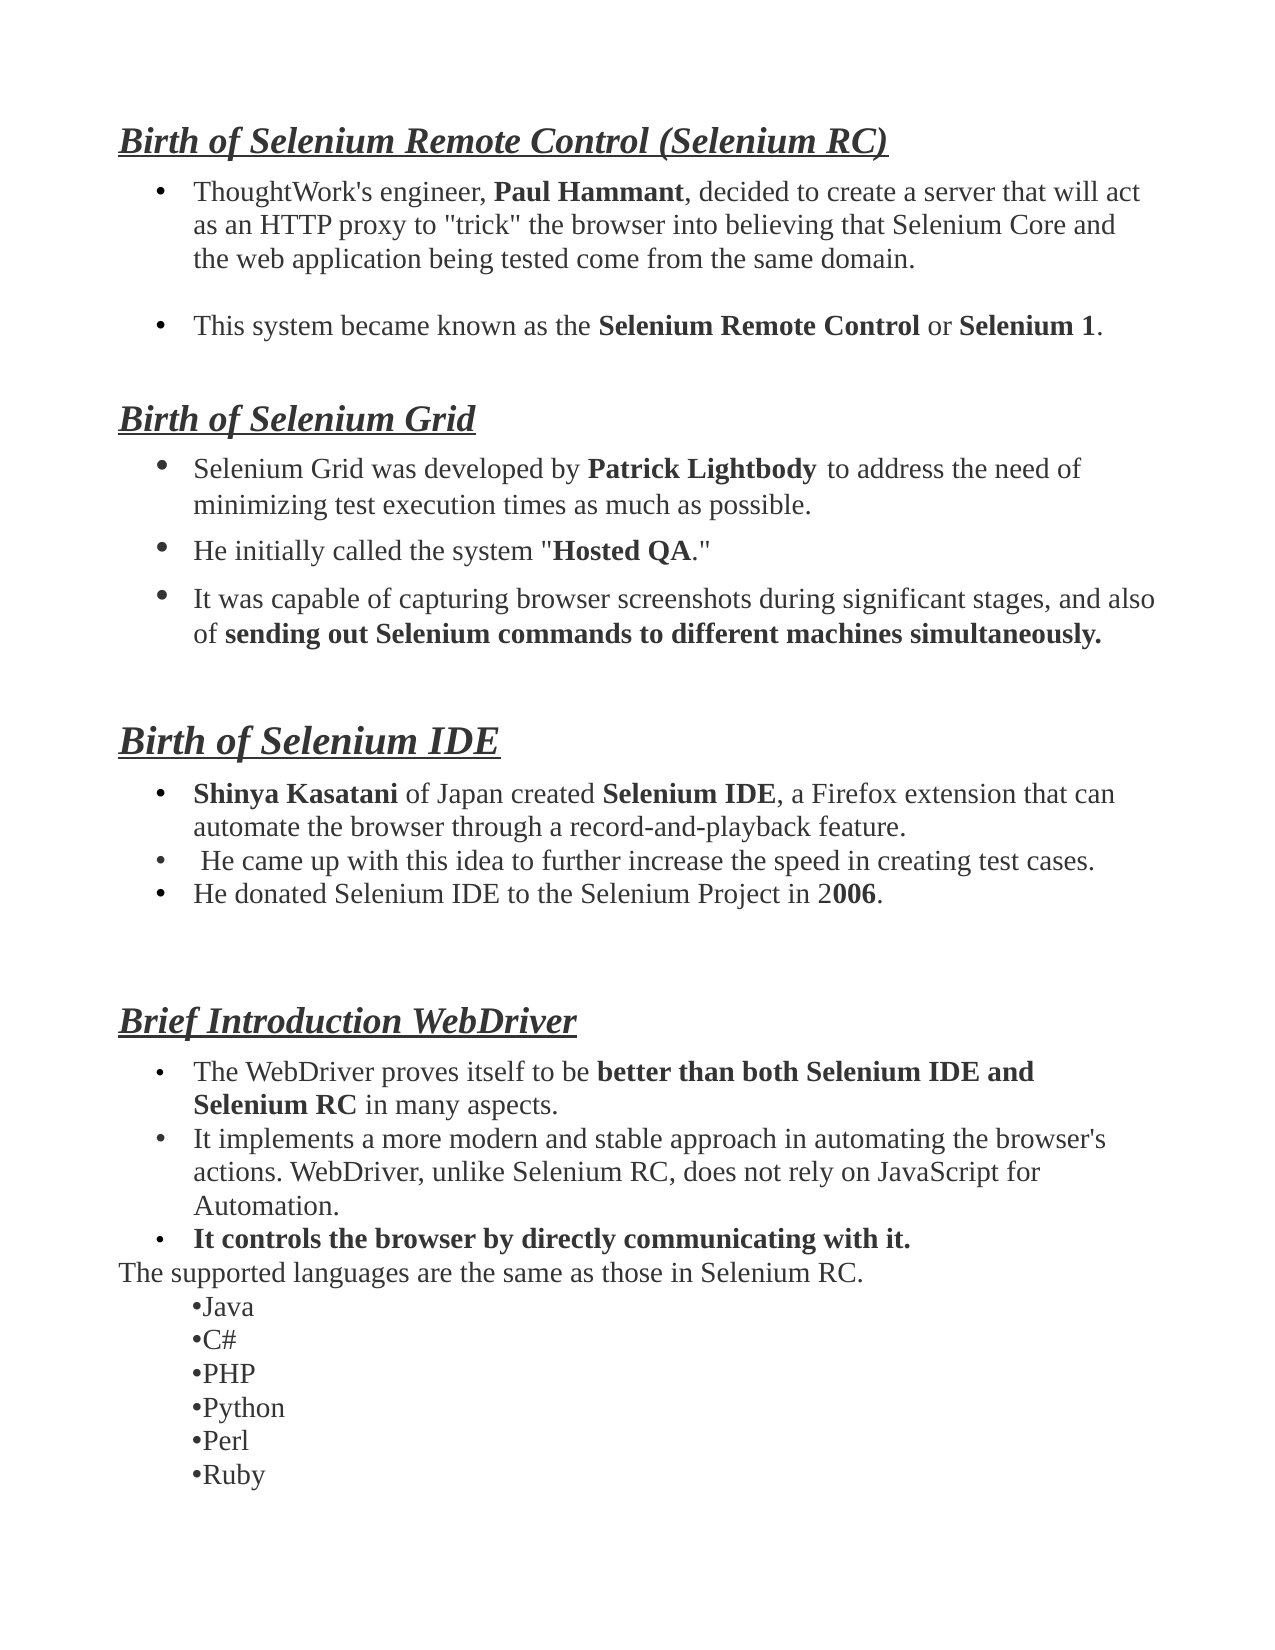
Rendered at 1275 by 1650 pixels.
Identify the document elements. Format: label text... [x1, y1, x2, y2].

list It controls the browser by directly communicating with it. [156, 1222, 1157, 1255]
list ThoughtWork's engineer, Paul Hammant, decided to create a server that will act as an HTTP proxy to "trick" the browser into believing that Selenium Core and the web application being tested come from the same domain. [156, 174, 1157, 274]
subtitle Brief Introduction WebDriver [118, 998, 1157, 1041]
list It implements a more modern and stable approach in automating the browser's actions. WebDriver, unlike Selenium RC, does not rely on JavaScript for Automation. [156, 1121, 1157, 1222]
list He came up with this idea to further increase the speed in creating test cases. [156, 843, 1157, 877]
list It was capable of capturing browser screenshots during significant stages, and also of sending out Selenium commands to different machines simultaneously. [156, 581, 1157, 650]
text The supported languages are the same as those in Selenium RC. [118, 1255, 1157, 1289]
subtitle Birth of Selenium Grid [118, 396, 1157, 439]
subtitle Birth of Selenium Remote Control (Selenium RC) [118, 118, 1157, 161]
list Perl [118, 1423, 1157, 1457]
list C# [118, 1322, 1157, 1356]
list Selenium Grid was developed by Patrick Lightbody to address the need of minimizing test execution times as much as possible. [156, 452, 1157, 521]
subtitle Birth of Selenium IDE [118, 717, 1157, 763]
list Python [118, 1390, 1157, 1423]
list Java [118, 1289, 1157, 1322]
list PHP [118, 1356, 1157, 1390]
list The WebDriver proves itself to be better than both Selenium IDE and Selenium RC in many aspects. [156, 1054, 1157, 1121]
list This system became known as the Selenium Remote Control or Selenium 1. [156, 308, 1157, 342]
list Shinya Kasatani of Japan created Selenium IDE, a Firefox extension that can automate the browser through a record-and-playback feature. [156, 776, 1157, 843]
list He donated Selenium IDE to the Selenium Project in 2006. [156, 877, 1157, 910]
list He initially called the system "Hosted QA." [156, 533, 1157, 568]
list Ruby [118, 1457, 1157, 1491]
